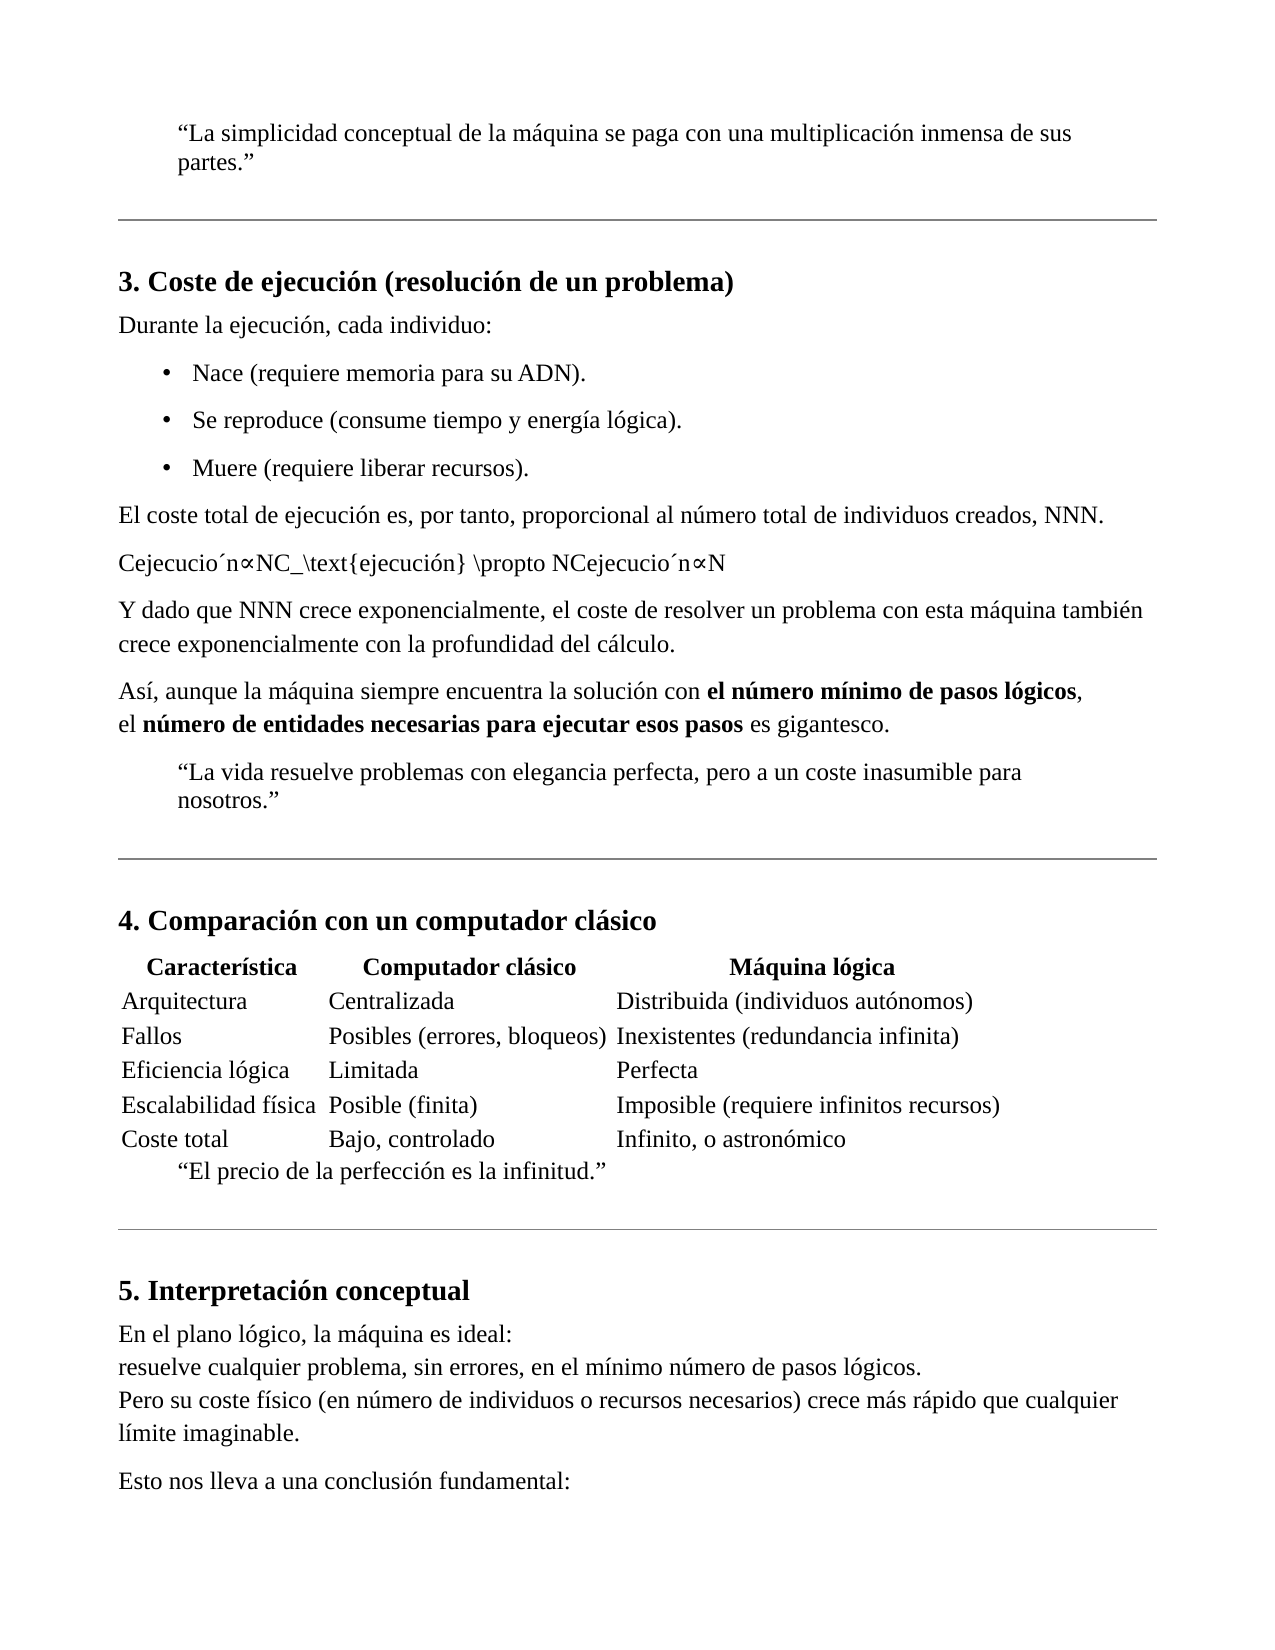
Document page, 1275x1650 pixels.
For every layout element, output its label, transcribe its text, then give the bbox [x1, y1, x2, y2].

list Muere (requiere liberar recursos). [162, 453, 1157, 482]
text Durante la ejecución, cada individuo: [118, 310, 1157, 339]
table_header Máquina lógica [613, 949, 1011, 983]
table_cell Bajo, controlado [325, 1122, 613, 1156]
table_cell Imposible (requiere infinitos recursos) [613, 1087, 1011, 1122]
table_cell Centralizada [325, 983, 613, 1018]
text Así, aunque la máquina siempre encuentra la solución con el número mínimo de pasos lógicos, el número de entidades necesarias para ejecutar esos pasos es gigantesco. [118, 676, 1157, 738]
text “La simplicidad conceptual de la máquina se paga con una multiplicación inmensa de sus partes.” [177, 118, 1098, 176]
list Se reproduce (consume tiempo y energía lógica). [162, 405, 1157, 434]
text El coste total de ejecución es, por tanto, proporcional al número total de individuos creados, NNN. [118, 500, 1157, 529]
table_cell Arquitectura [118, 983, 325, 1018]
text Esto nos lleva a una conclusión fundamental: [118, 1466, 1157, 1495]
table_cell Distribuida (individuos autónomos) [613, 983, 1011, 1018]
table_cell Inexistentes (redundancia infinita) [613, 1018, 1011, 1052]
table_cell Posible (finita) [325, 1087, 613, 1122]
text En el plano lógico, la máquina es ideal: resuelve cualquier problema, sin errores, en el mínimo número de pasos lógicos. Pero su coste físico (en número de individuos o recursos necesarios) crece más rápido que cualquier límite imaginable. [118, 1319, 1157, 1447]
table_cell Limitada [325, 1053, 613, 1087]
table_header Característica [118, 949, 325, 983]
table_cell Fallos [118, 1018, 325, 1052]
text “El precio de la perfección es la infinitud.” [177, 1156, 1098, 1185]
subtitle 4. Comparación con un computador clásico [118, 903, 1157, 936]
table_header Computador clásico [325, 949, 613, 983]
subtitle 3. Coste de ejecución (resolución de un problema) [118, 264, 1157, 297]
table_cell Perfecta [613, 1053, 1011, 1087]
table_cell Coste total [118, 1122, 325, 1156]
table_cell Eficiencia lógica [118, 1053, 325, 1087]
text Y dado que NNN crece exponencialmente, el coste de resolver un problema con esta máquina también crece exponencialmente con la profundidad del cálculo. [118, 596, 1157, 657]
list Nace (requiere memoria para su ADN). [162, 358, 1157, 386]
table_cell Infinito, o astronómico [613, 1122, 1011, 1156]
table_cell Posibles (errores, bloqueos) [325, 1018, 613, 1052]
subtitle 5. Interpretación conceptual [118, 1273, 1157, 1307]
text “La vida resuelve problemas con elegancia perfecta, pero a un coste inasumible para nosotros.” [177, 757, 1098, 814]
text Cejecucioˊn∝NC_\text{ejecución} \propto NCejecucioˊn​∝N [118, 548, 1157, 577]
table_cell Escalabilidad física [118, 1087, 325, 1122]
